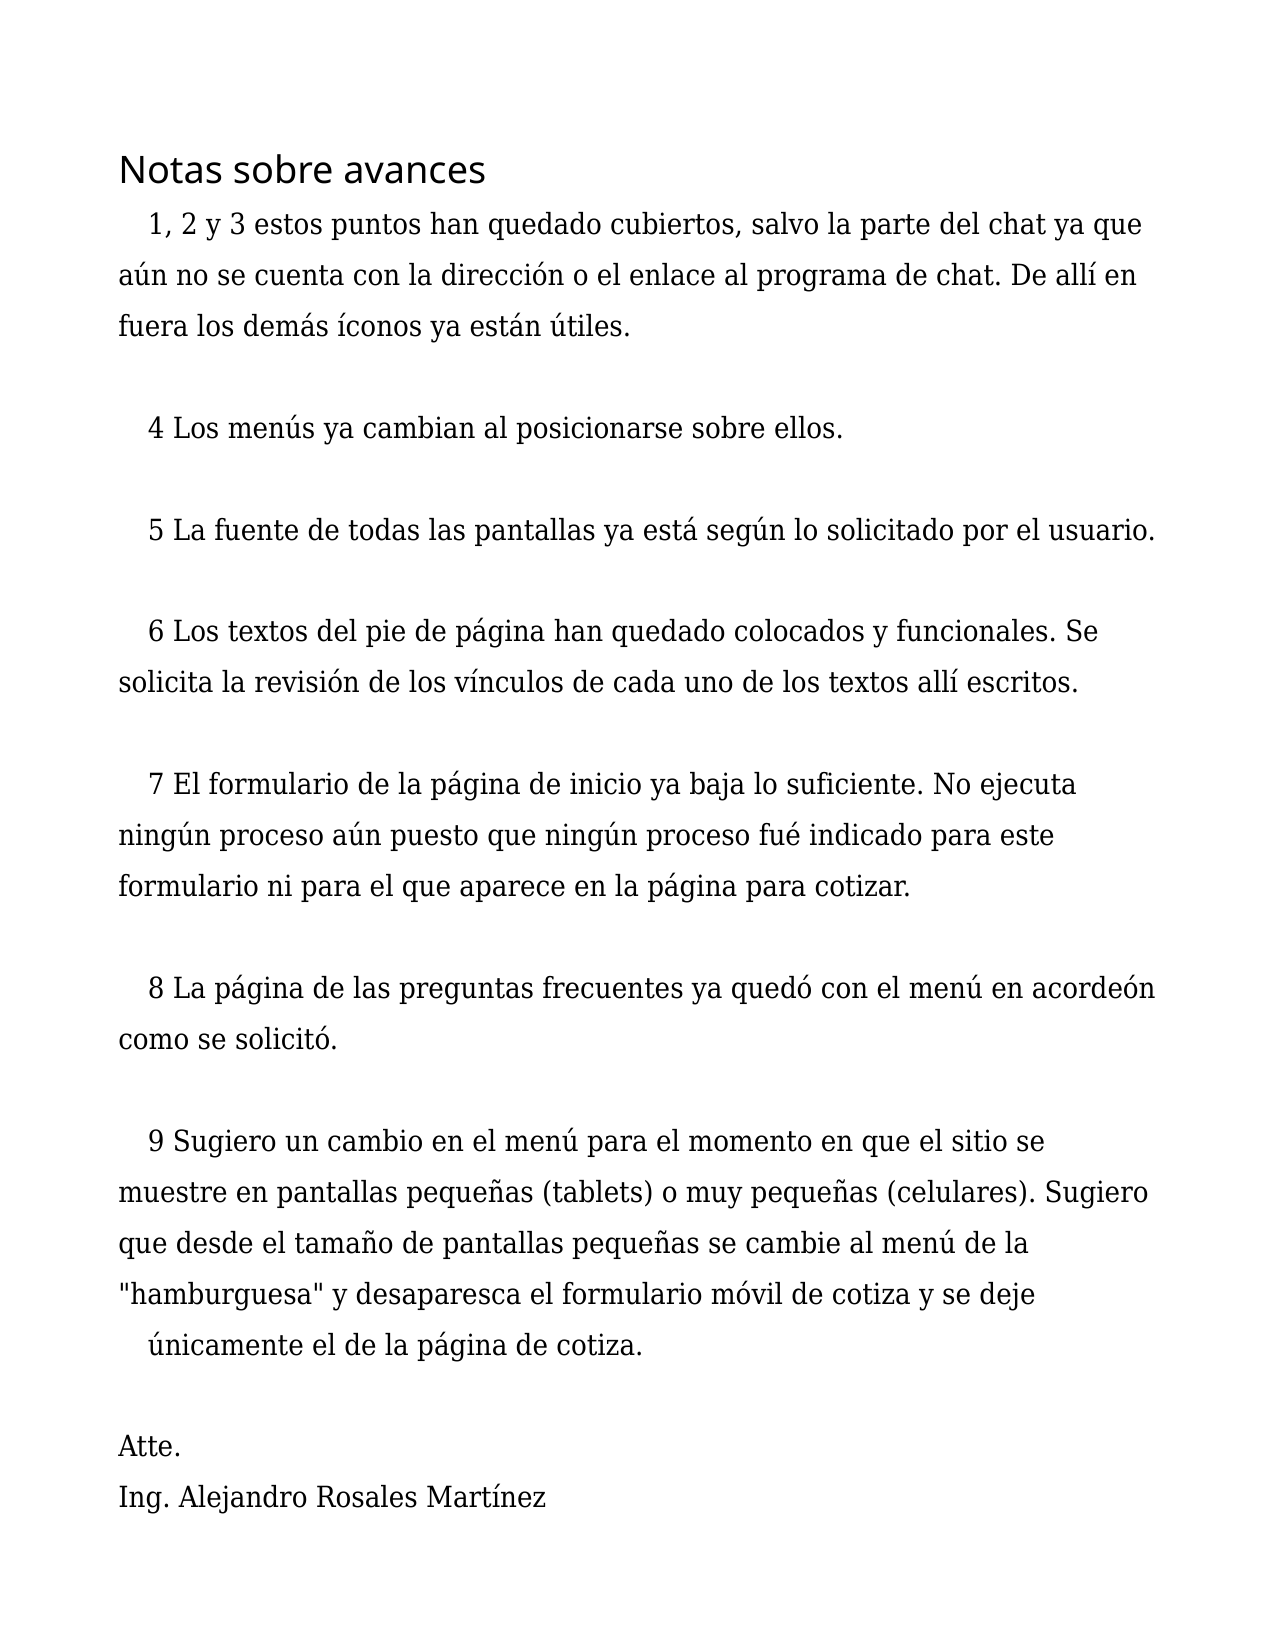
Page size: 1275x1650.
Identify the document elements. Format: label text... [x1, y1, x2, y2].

text 7 El formulario de la página de inicio ya baja lo suficiente. No ejecuta ningún proceso aún puesto que ningún proceso fué indicado para este formulario ni para el que aparece en la página para cotizar. [118, 768, 1157, 903]
text 9 Sugiero un cambio en el menú para el momento en que el sitio se muestre en pantallas pequeñas (tablets) o muy pequeñas (celulares). Sugiero que desde el tamaño de pantallas pequeñas se cambie al menú de la "hamburguesa" y desaparesca el formulario móvil de cotiza y se deje [118, 1124, 1157, 1311]
subtitle Notas sobre avances [118, 143, 1157, 195]
text 5 La fuente de todas las pantallas ya está según lo solicitado por el usuario. [118, 513, 1157, 547]
text únicamente el de la página de cotiza. [118, 1328, 1157, 1362]
text 8 La página de las preguntas frecuentes ya quedó con el menú en acordeón como se solicitó. [118, 971, 1157, 1056]
text 1, 2 y 3 estos puntos han quedado cubiertos, salvo la parte del chat ya que aún no se cuenta con la dirección o el enlace al programa de chat. De allí en fuera los demás íconos ya están útiles. [118, 207, 1157, 343]
text 4 Los menús ya cambian al posicionarse sobre ellos. [118, 411, 1157, 445]
text Ing. Alejandro Rosales Martínez [118, 1481, 1157, 1515]
text 6 Los textos del pie de página han quedado colocados y funcionales. Se solicita la revisión de los vínculos de cada uno de los textos allí escritos. [118, 615, 1157, 700]
text Atte. [118, 1430, 1157, 1464]
